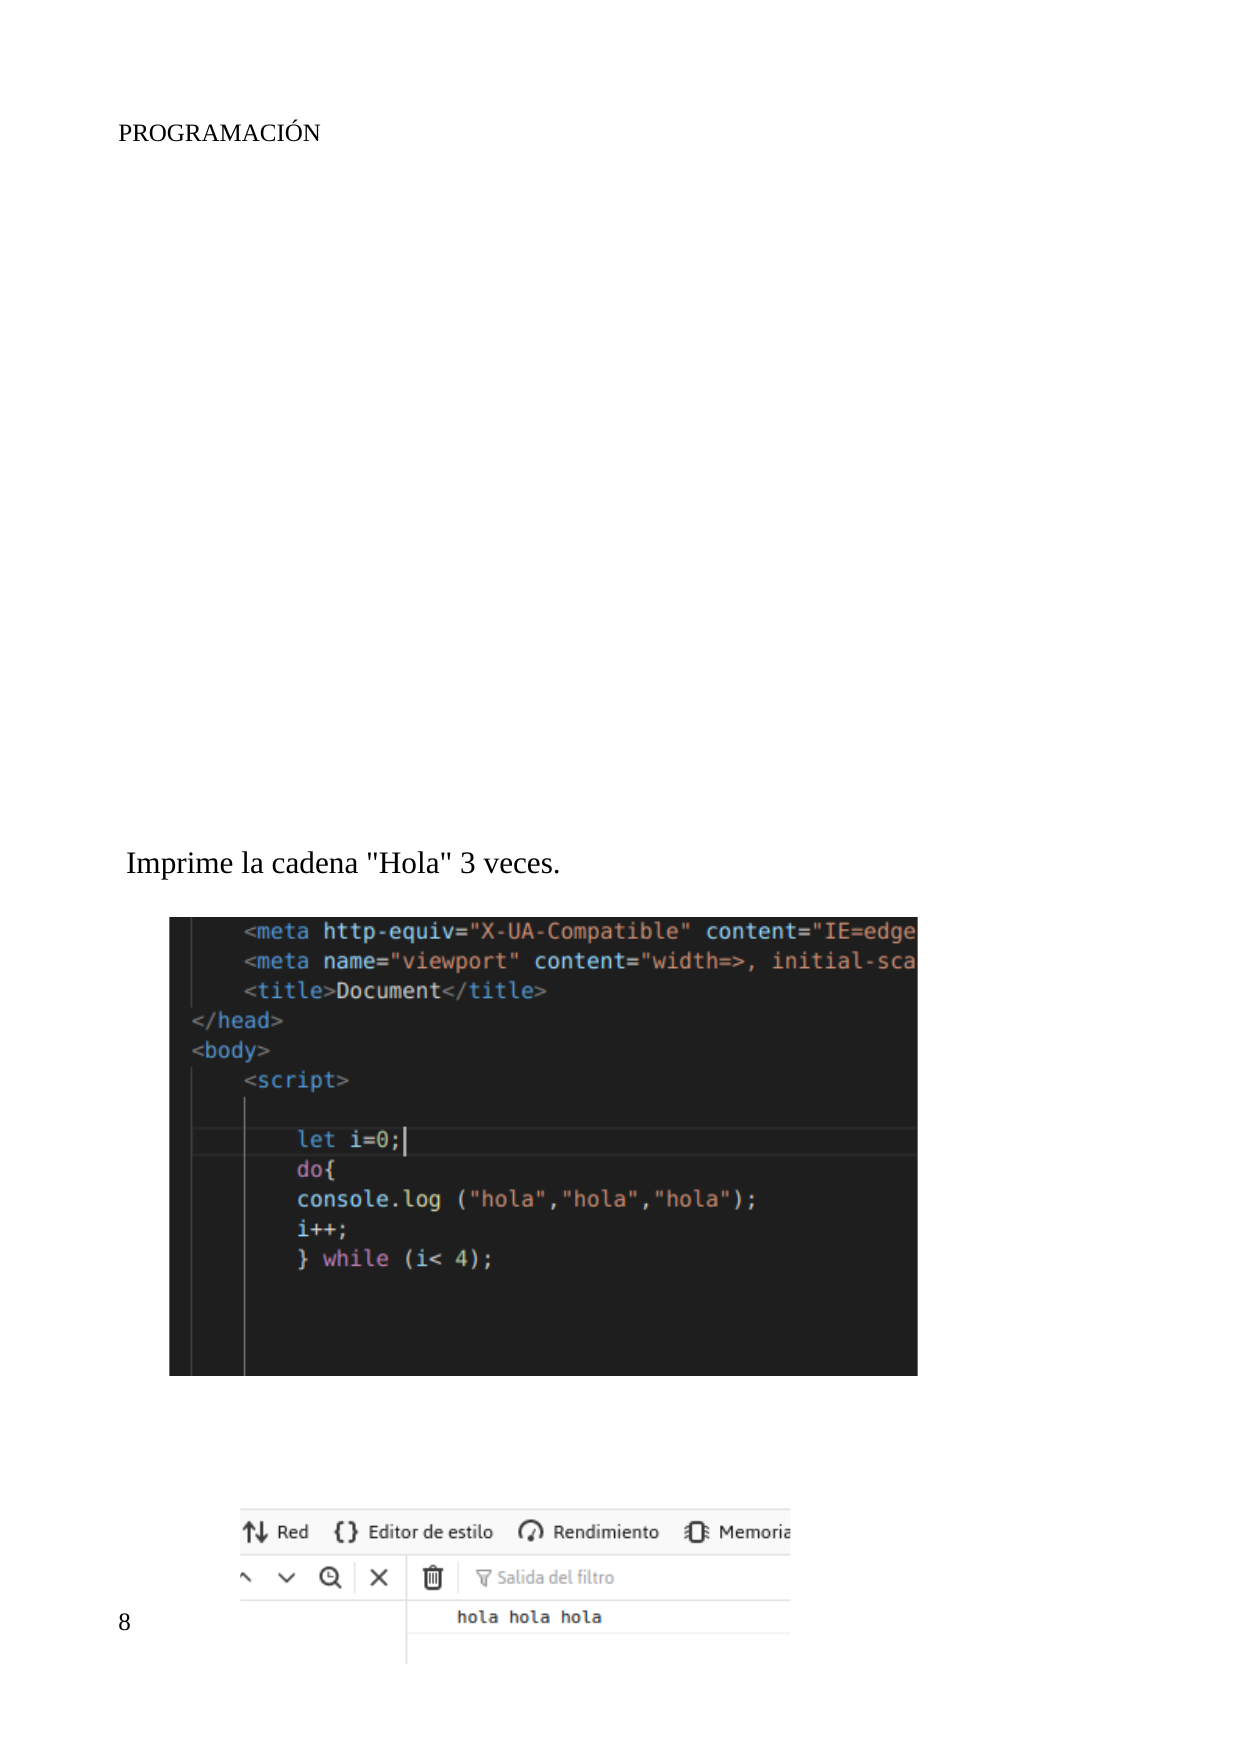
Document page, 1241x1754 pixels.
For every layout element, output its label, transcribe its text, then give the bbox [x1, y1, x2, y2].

picture [169, 917, 918, 1376]
text Imprime la cadena "Hola" 3 veces. [118, 844, 1122, 881]
picture [240, 1410, 791, 1664]
